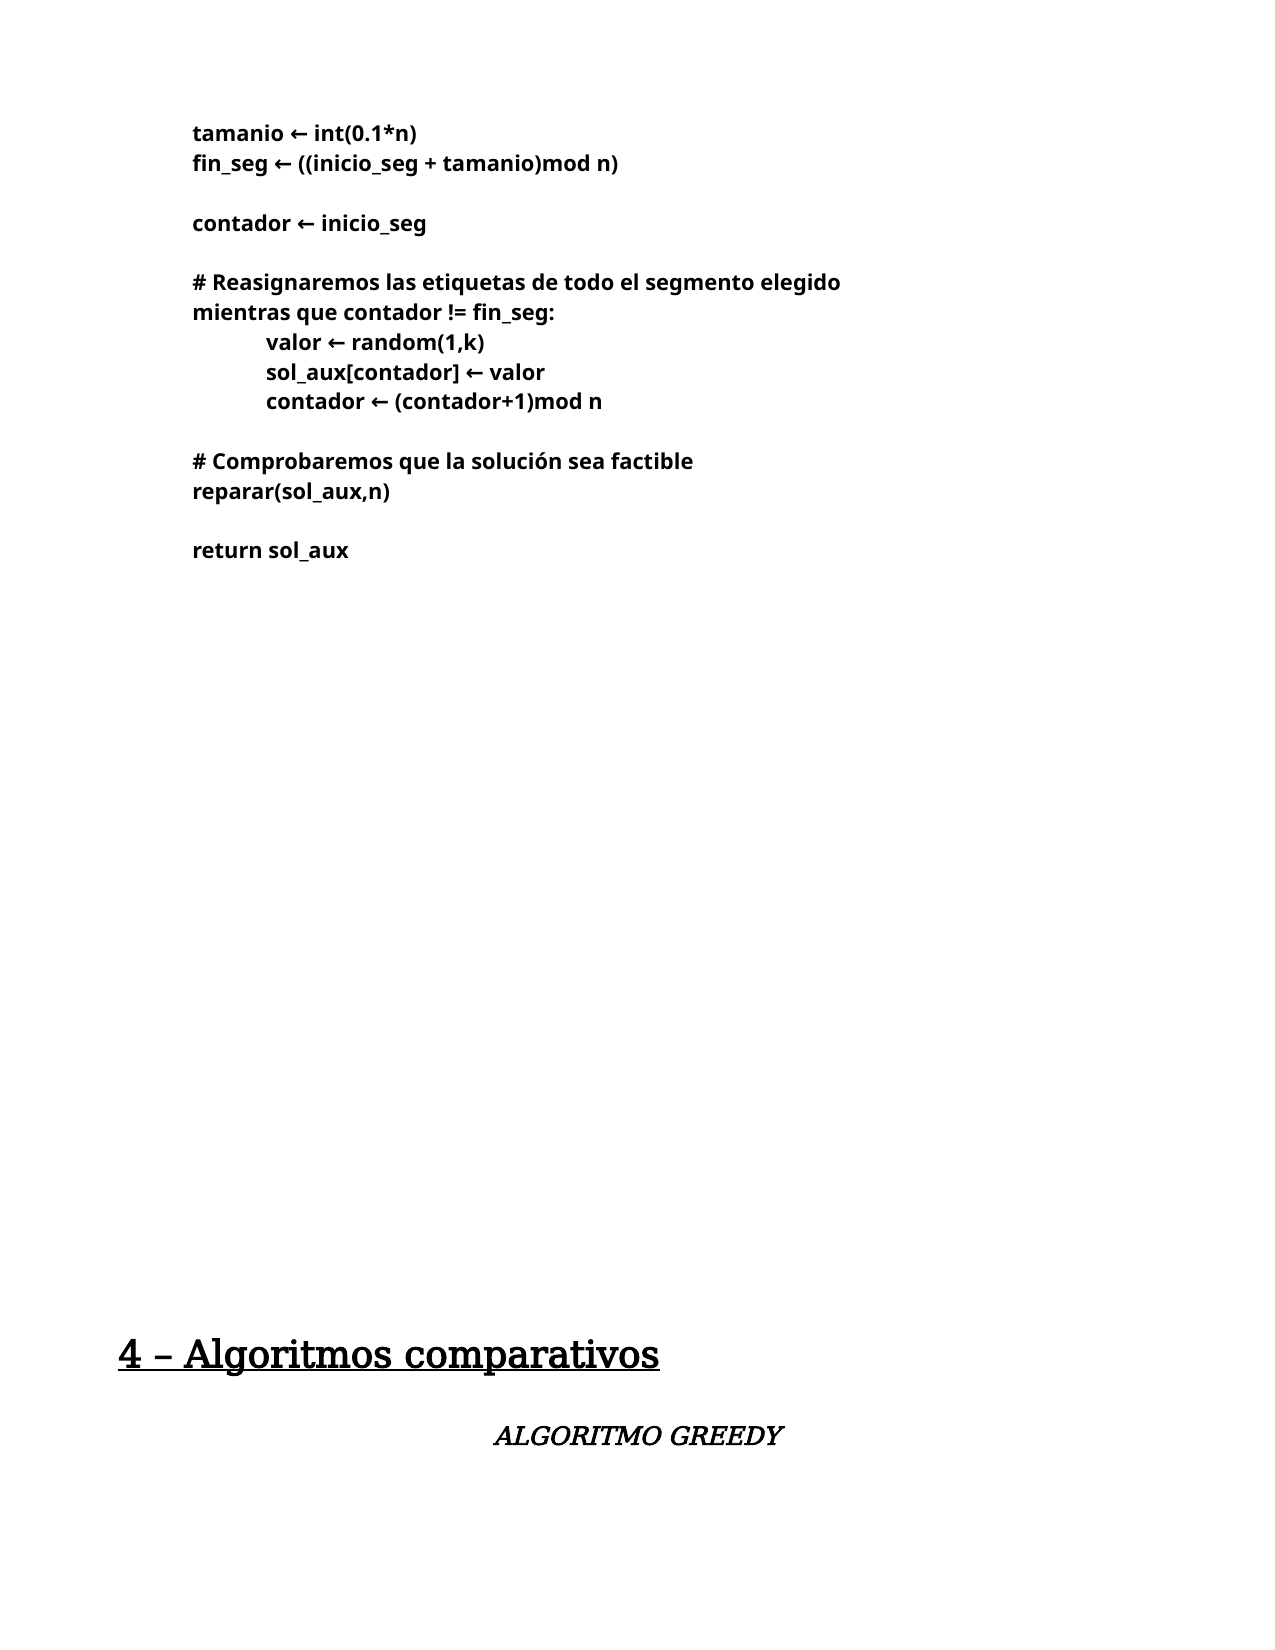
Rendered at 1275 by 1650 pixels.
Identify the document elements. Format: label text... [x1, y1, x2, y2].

text # Reasignaremos las etiquetas de todo el segmento elegido [118, 267, 1157, 297]
text contador ← inicio_seg [118, 207, 1157, 237]
text sol_aux[contador] ← valor [118, 356, 1157, 386]
text return sol_aux [118, 535, 1157, 565]
text 4 – Algoritmos comparativos [118, 1330, 1157, 1375]
text reparar(sol_aux,n) [118, 476, 1157, 505]
text fin_seg ← ((inicio_seg + tamanio)mod n) [118, 148, 1157, 178]
text tamanio ← int(0.1*n) [118, 118, 1157, 148]
text mientras que contador != fin_seg: [118, 297, 1157, 327]
text valor ← random(1,k) [118, 327, 1157, 356]
text ALGORITMO GREEDY [118, 1420, 1157, 1450]
text contador ← (contador+1)mod n [118, 386, 1157, 416]
text # Comprobaremos que la solución sea factible [118, 446, 1157, 476]
